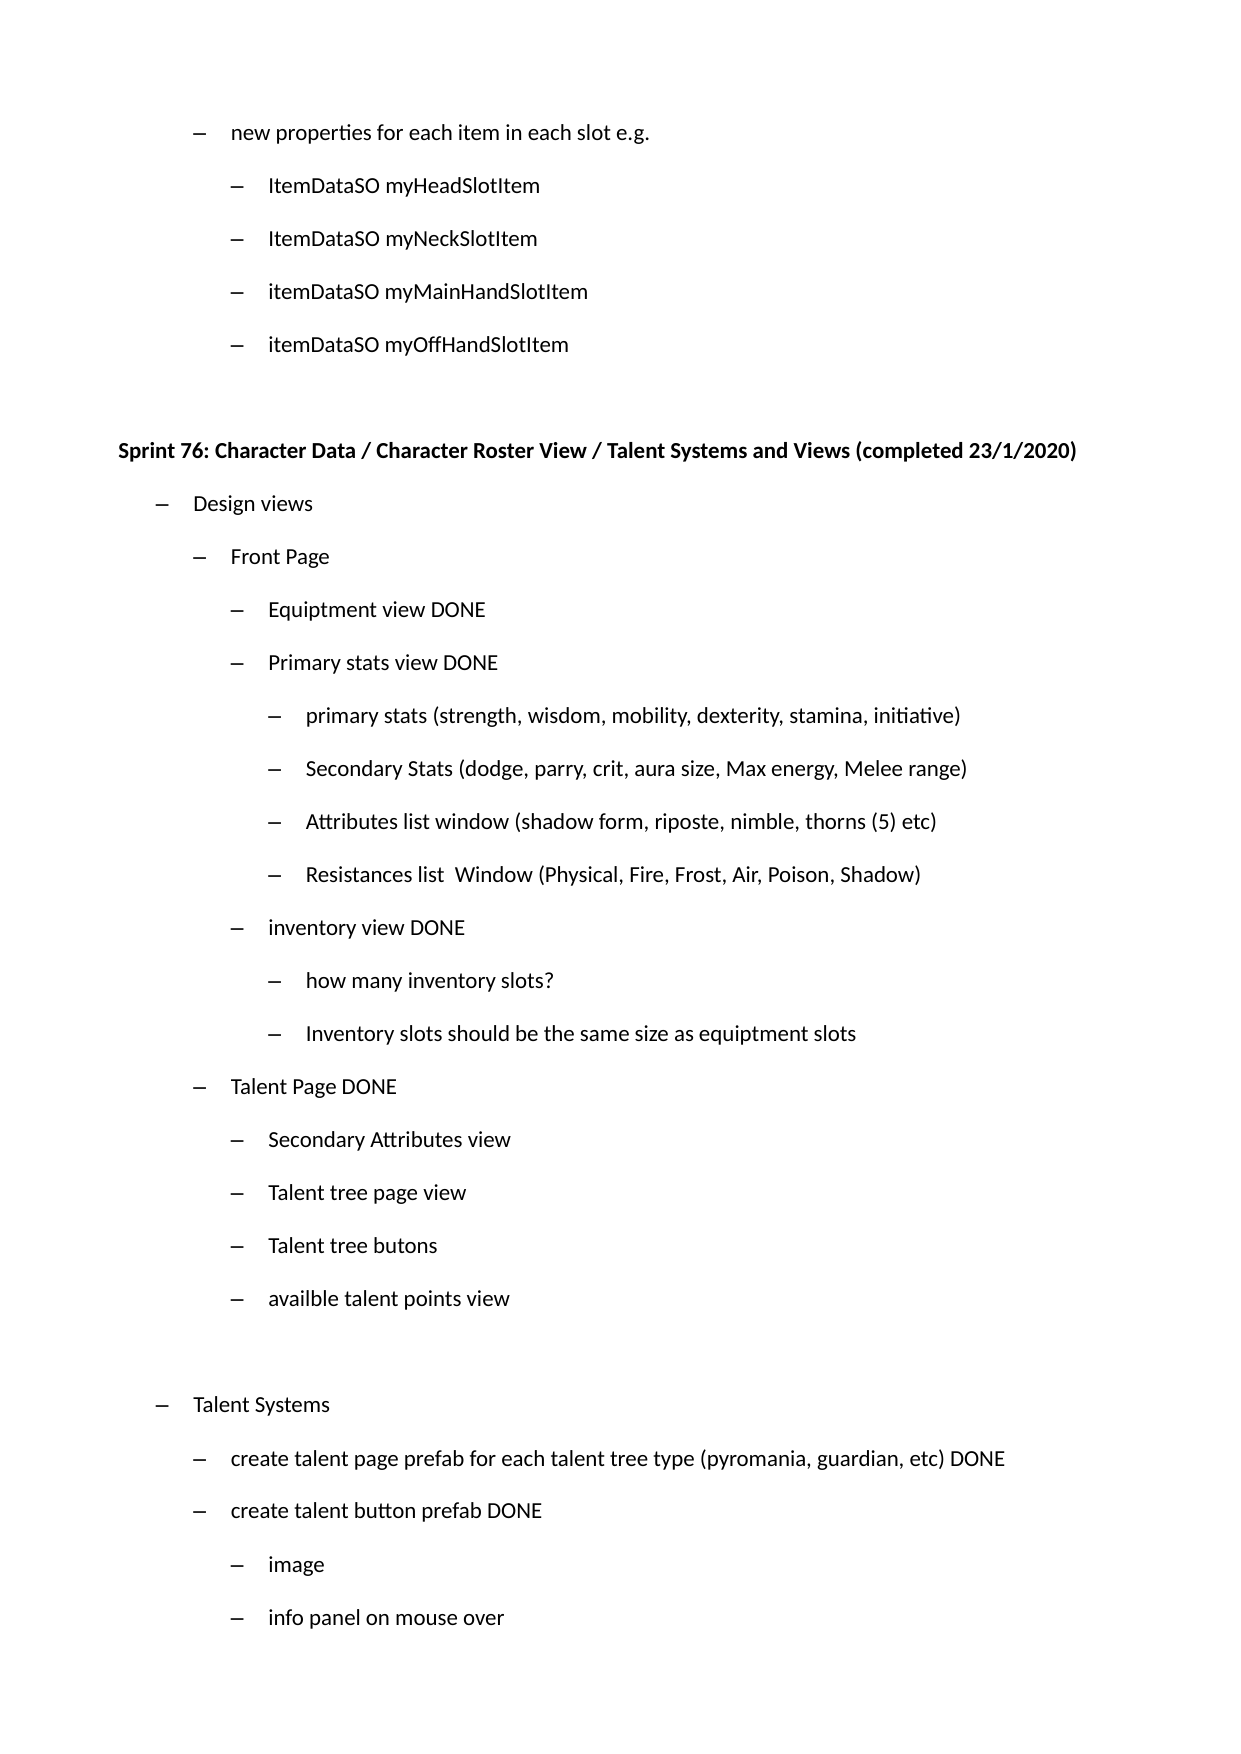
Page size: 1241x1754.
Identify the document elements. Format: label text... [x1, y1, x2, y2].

list Talent tree page view [231, 1178, 1122, 1207]
list how many inventory slots? [268, 966, 1122, 994]
list itemDataSO myMainHandSlotItem [231, 277, 1122, 305]
list ItemDataSO myNeckSlotItem [231, 224, 1122, 252]
list ItemDataSO myHeadSlotItem [231, 171, 1122, 199]
list Design views [156, 489, 1122, 517]
list Secondary Stats (dodge, parry, crit, aura size, Max energy, Melee range) [268, 754, 1122, 782]
list create talent button prefab DONE [193, 1497, 1122, 1525]
list Attributes list window (shadow form, riposte, nimble, thorns (5) etc) [268, 807, 1122, 835]
list create talent page prefab for each talent tree type (pyromania, guardian, etc) DONE [193, 1444, 1122, 1472]
list primary stats (strength, wisdom, mobility, dexterity, stamina, initiative) [268, 701, 1122, 729]
list availble talent points view [231, 1284, 1122, 1313]
list itemDataSO myOffHandSlotItem [231, 330, 1122, 358]
text Sprint 76: Character Data / Character Roster View / Talent Systems and Views (completed 23/1/2020) [118, 436, 1122, 464]
list inventory view DONE [231, 913, 1122, 941]
list info panel on mouse over [231, 1603, 1122, 1631]
list Front Page [193, 542, 1122, 570]
list Talent tree butons [231, 1232, 1122, 1259]
list Primary stats view DONE [231, 648, 1122, 676]
list Resistances list Window (Physical, Fire, Frost, Air, Poison, Shadow) [268, 860, 1122, 888]
list Secondary Attributes view [231, 1126, 1122, 1153]
list Talent Systems [156, 1391, 1122, 1419]
list new properties for each item in each slot e.g. [193, 118, 1122, 146]
list Inventory slots should be the same size as equiptment slots [268, 1019, 1122, 1047]
list image [231, 1550, 1122, 1578]
list Talent Page DONE [193, 1072, 1122, 1101]
list Equiptment view DONE [231, 595, 1122, 623]
